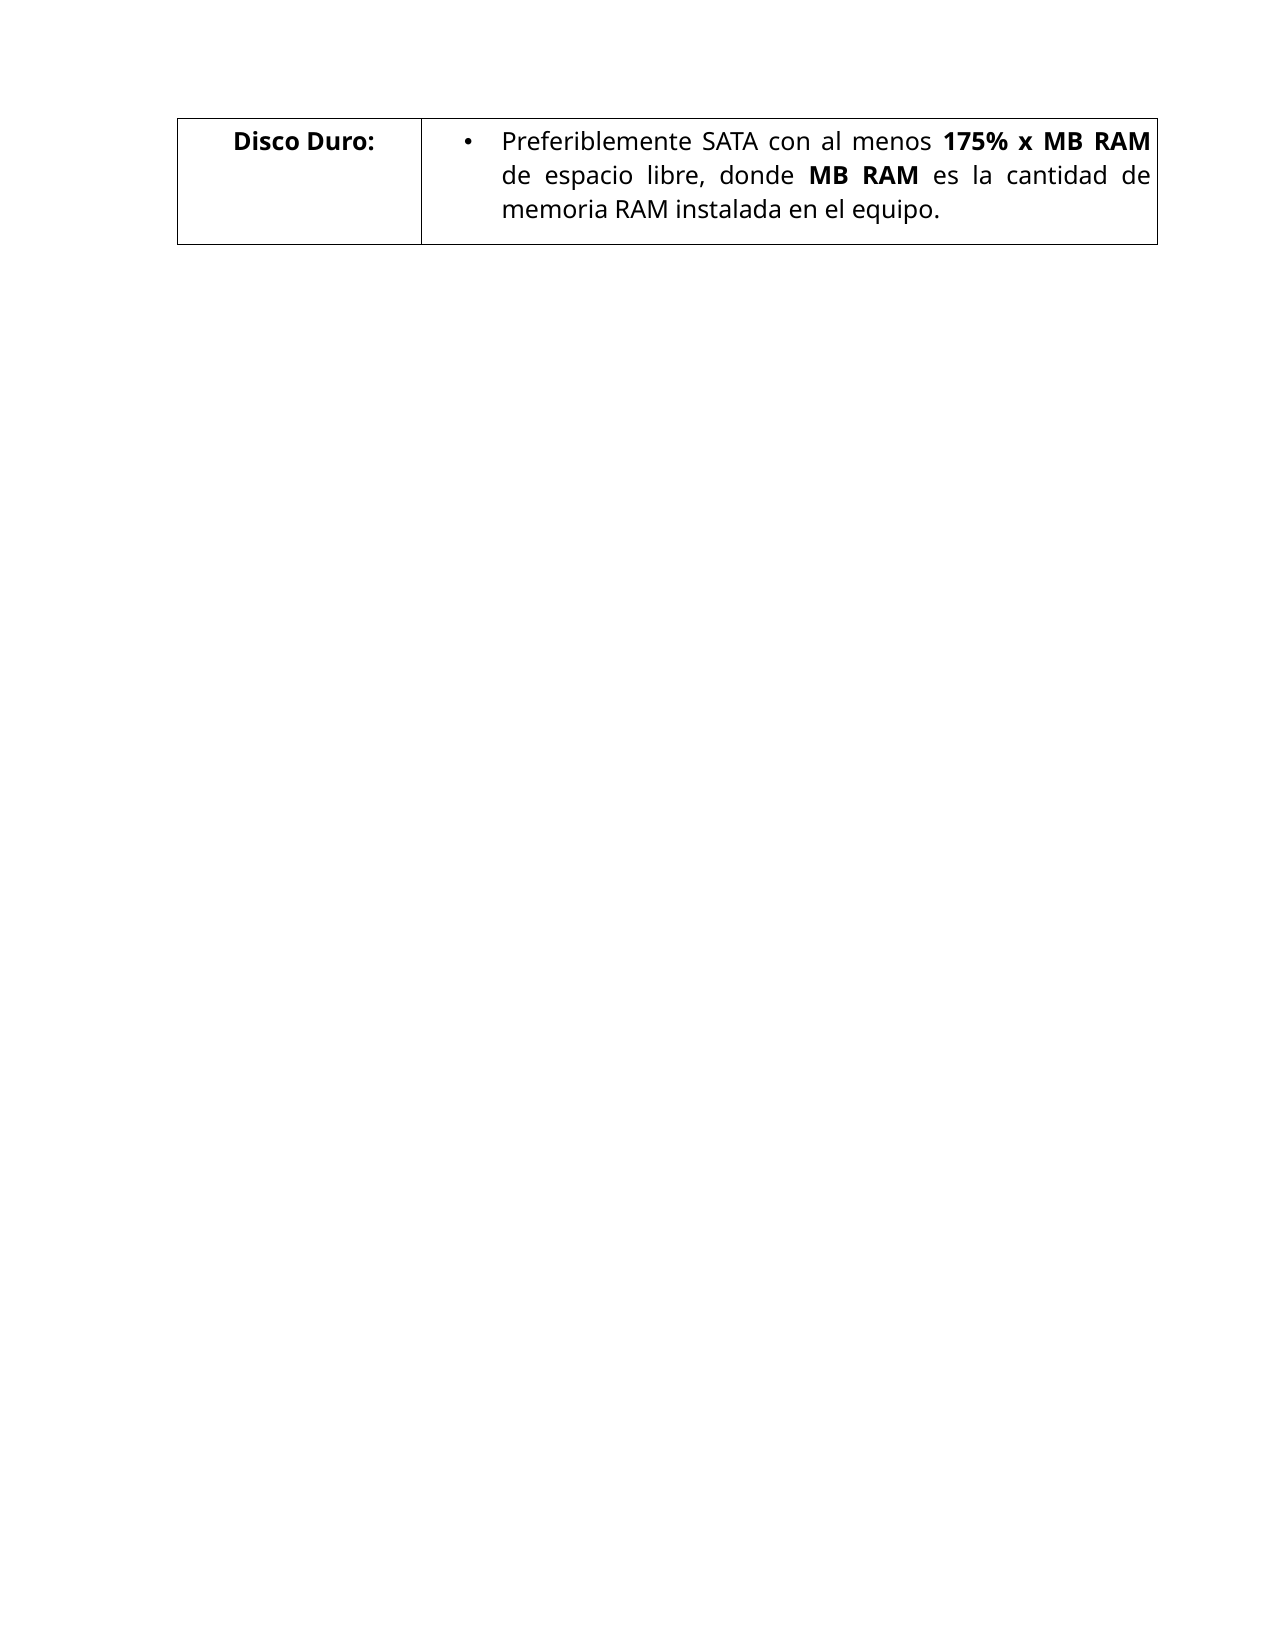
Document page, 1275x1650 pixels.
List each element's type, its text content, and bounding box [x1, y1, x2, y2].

table_cell Disco Duro: [178, 119, 421, 244]
table_cell Preferiblemente SATA con al menos 175% x MB RAM de espacio libre, donde MB RAM es la cantidad de memoria RAM instalada en el equipo. [422, 119, 1157, 244]
